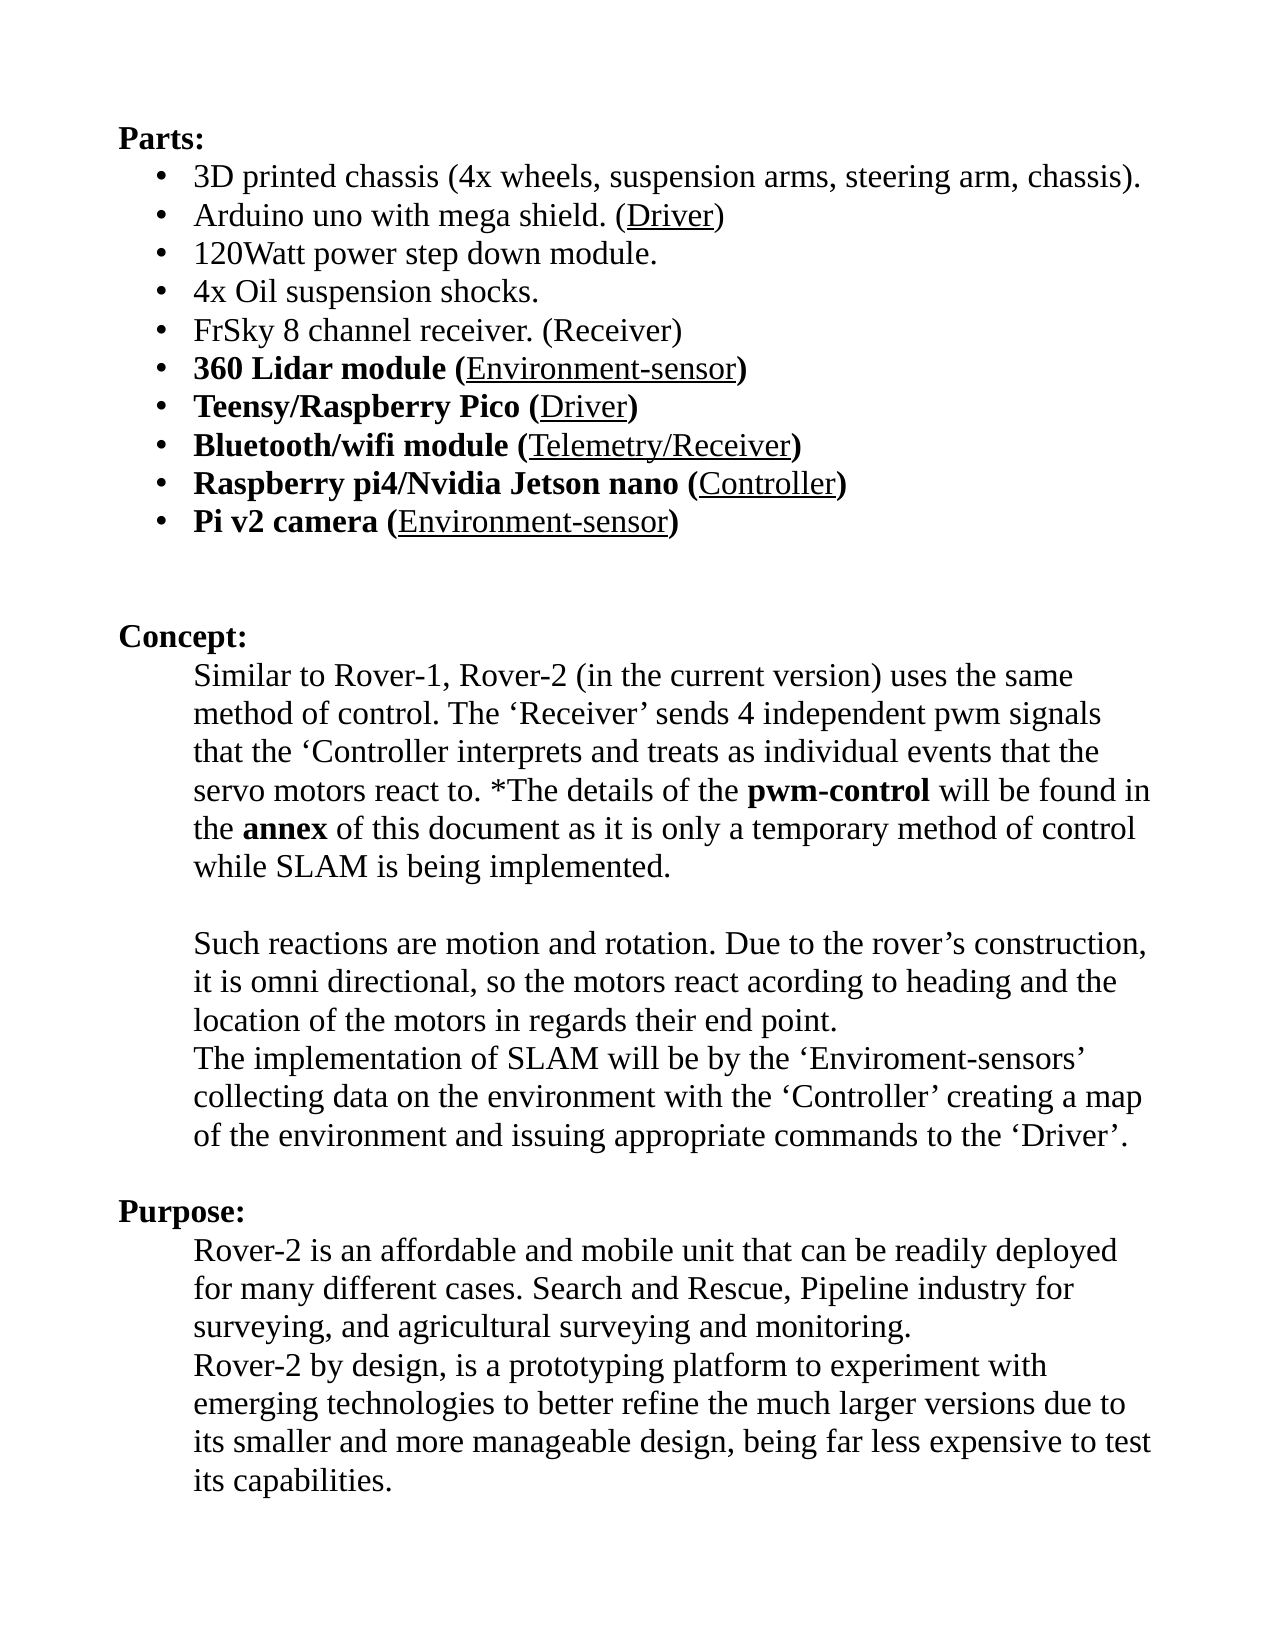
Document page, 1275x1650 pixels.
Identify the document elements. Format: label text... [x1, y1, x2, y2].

list Such reactions are motion and rotation. Due to the rover’s construction, it is omni directional, so the motors react acording to heading and the location of the motors in regards their end point. [156, 923, 1157, 1038]
list Teensy/Raspberry Pico (Driver) [156, 386, 1157, 425]
list Similar to Rover-1, Rover-2 (in the current version) uses the same method of control. The ‘Receiver’ sends 4 independent pwm signals that the ‘Controller interprets and treats as individual events that the servo motors react to. *The details of the pwm-control will be found in the annex of this document as it is only a temporary method of control while SLAM is being implemented. [156, 655, 1157, 885]
list 120Watt power step down module. [156, 233, 1157, 271]
list Rover-2 is an affordable and mobile unit that can be readily deployed for many different cases. Search and Rescue, Pipeline industry for surveying, and agricultural surveying and monitoring. [156, 1230, 1157, 1345]
list Arduino uno with mega shield. (Driver) [156, 195, 1157, 233]
text Concept: [118, 616, 1157, 655]
list 360 Lidar module (Environment-sensor) [156, 348, 1157, 386]
text Parts: [118, 118, 1157, 156]
list The implementation of SLAM will be by the ‘Enviroment-sensors’ collecting data on the environment with the ‘Controller’ creating a map of the environment and issuing appropriate commands to the ‘Driver’. [156, 1038, 1157, 1153]
list 3D printed chassis (4x wheels, suspension arms, steering arm, chassis). [156, 156, 1157, 195]
list FrSky 8 channel receiver. (Receiver) [156, 310, 1157, 348]
list Bluetooth/wifi module (Telemetry/Receiver) [156, 425, 1157, 463]
list Pi v2 camera (Environment-sensor) [156, 501, 1157, 540]
list Raspberry pi4/Nvidia Jetson nano (Controller) [156, 463, 1157, 501]
list Rover-2 by design, is a prototyping platform to experiment with emerging technologies to better refine the much larger versions due to its smaller and more manageable design, being far less expensive to test its capabilities. [156, 1345, 1157, 1498]
list 4x Oil suspension shocks. [156, 271, 1157, 310]
text Purpose: [118, 1191, 1157, 1230]
